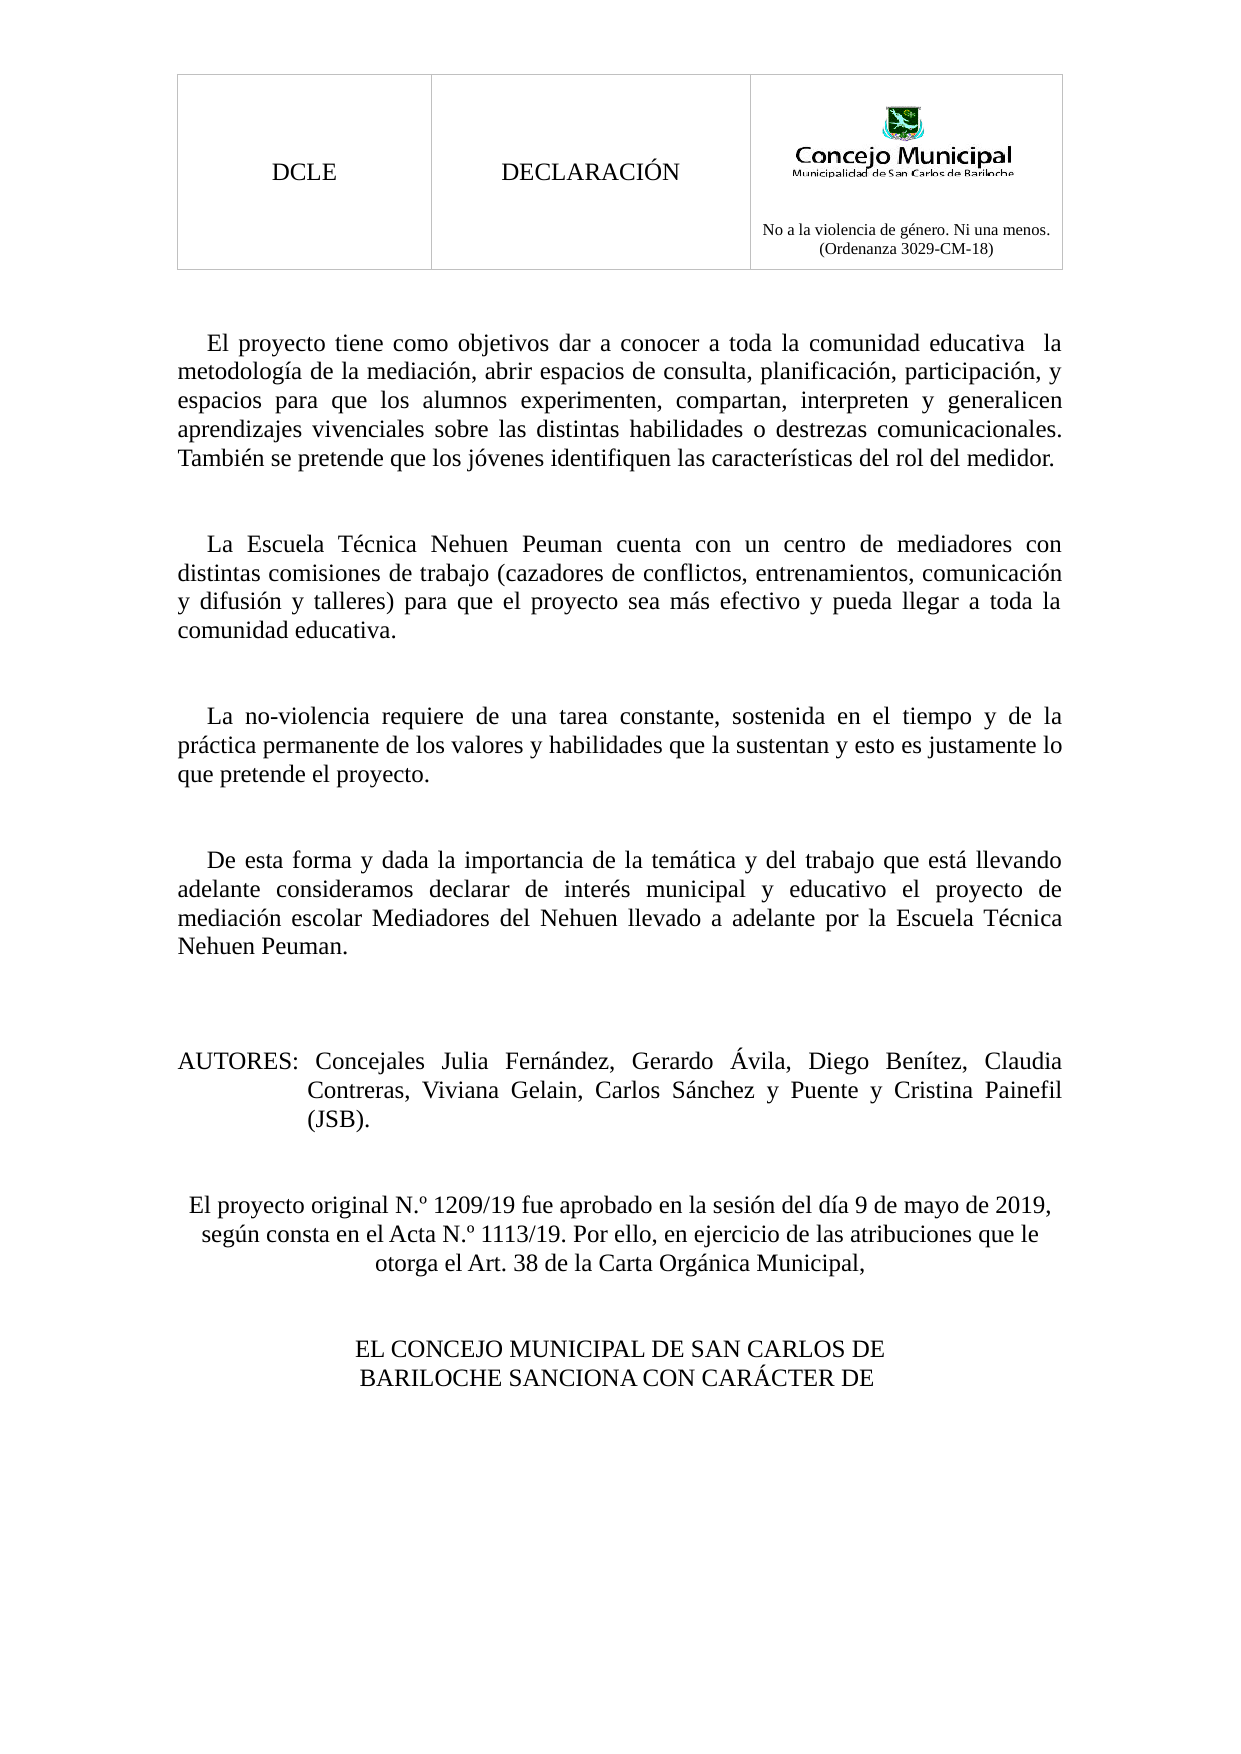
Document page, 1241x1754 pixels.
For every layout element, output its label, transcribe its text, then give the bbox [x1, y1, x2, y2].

text El proyecto original N.º 1209/19 fue aprobado en la sesión del día 9 de mayo de 2019, según consta en el Acta N.º 1113/19. Por ello, en ejercicio de las atribuciones que le otorga el Art. 38 de la Carta Orgánica Municipal, [177, 1190, 1063, 1276]
text El proyecto tiene como objetivos dar a conocer a toda la comunidad educativa la metodología de la mediación, abrir espacios de consulta, planificación, participación, y espacios para que los alumnos experimenten, compartan, interpreten y generalicen aprendizajes vivenciales sobre las distintas habilidades o destrezas comunicacionales. También se pretende que los jóvenes identifiquen las características del rol del medidor. [177, 328, 1063, 471]
text La Escuela Técnica Nehuen Peuman cuenta con un centro de mediadores con distintas comisiones de trabajo (cazadores de conflictos, entrenamientos, comunicación y difusión y talleres) para que el proyecto sea más efectivo y pueda llegar a toda la comunidad educativa. [177, 529, 1063, 644]
text EL CONCEJO MUNICIPAL DE SAN CARLOS DE BARILOCHE SANCIONA CON CARÁCTER DE [295, 1334, 945, 1391]
text AUTORES: Concejales Julia Fernández, Gerardo Ávila, Diego Benítez, Claudia Contreras, Viviana Gelain, Carlos Sánchez y Puente y Cristina Painefil (JSB). [177, 1046, 1063, 1133]
text La no-violencia requiere de una tarea constante, sostenida en el tiempo y de la práctica permanente de los valores y habilidades que la sustentan y esto es justamente lo que pretende el proyecto. [177, 701, 1063, 788]
text De esta forma y dada la importancia de la temática y del trabajo que está llevando adelante consideramos declarar de interés municipal y educativo el proyecto de mediación escolar Mediadores del Nehuen llevado a adelante por la Escuela Técnica Nehuen Peuman. [177, 845, 1063, 960]
